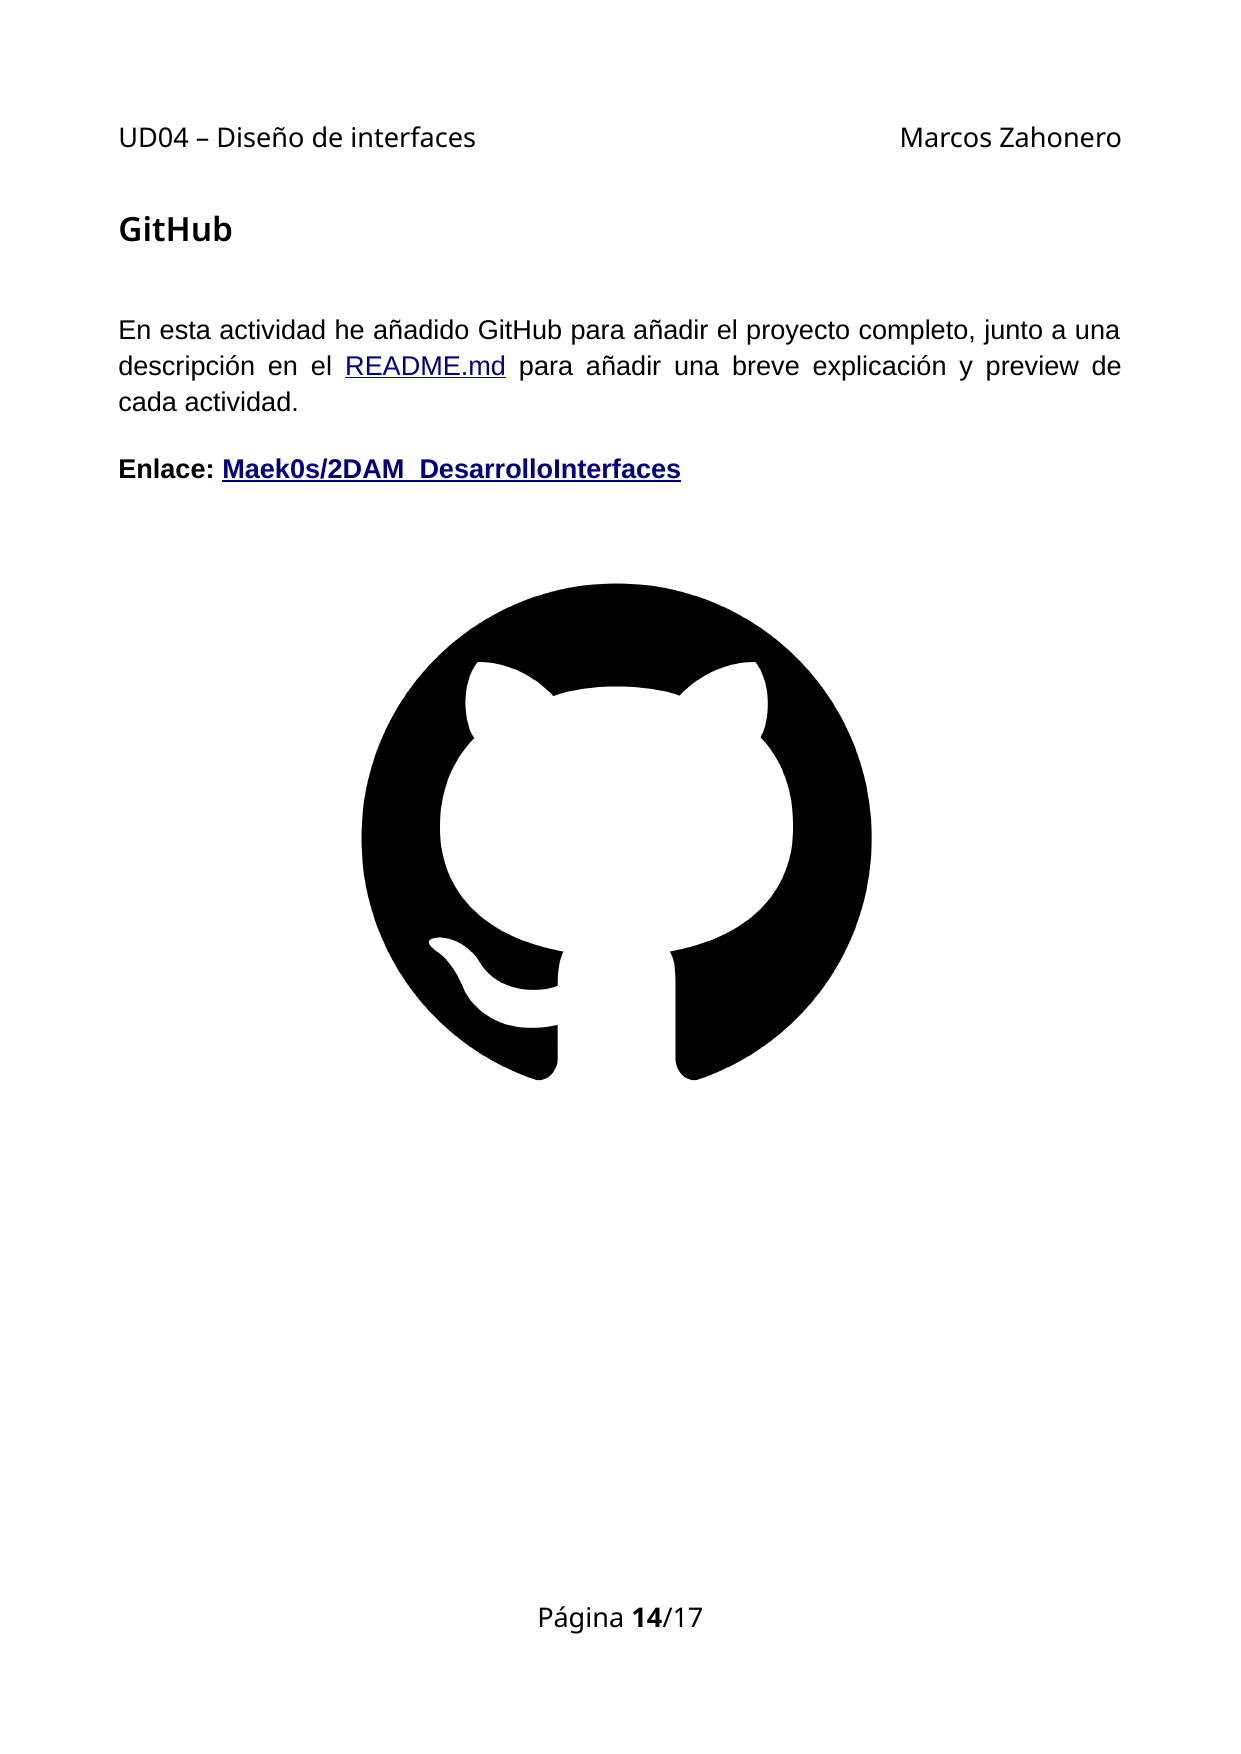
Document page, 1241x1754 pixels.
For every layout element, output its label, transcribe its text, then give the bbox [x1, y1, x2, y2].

subtitle GitHub [118, 205, 1122, 251]
text Enlace: Maek0s/2DAM_DesarrolloInterfaces [118, 453, 1122, 484]
text En esta actividad he añadido GitHub para añadir el proyecto completo, junto a una descripción en el README.md para añadir una breve explicación y preview de cada actividad. [118, 314, 1122, 417]
picture [322, 544, 950, 1172]
